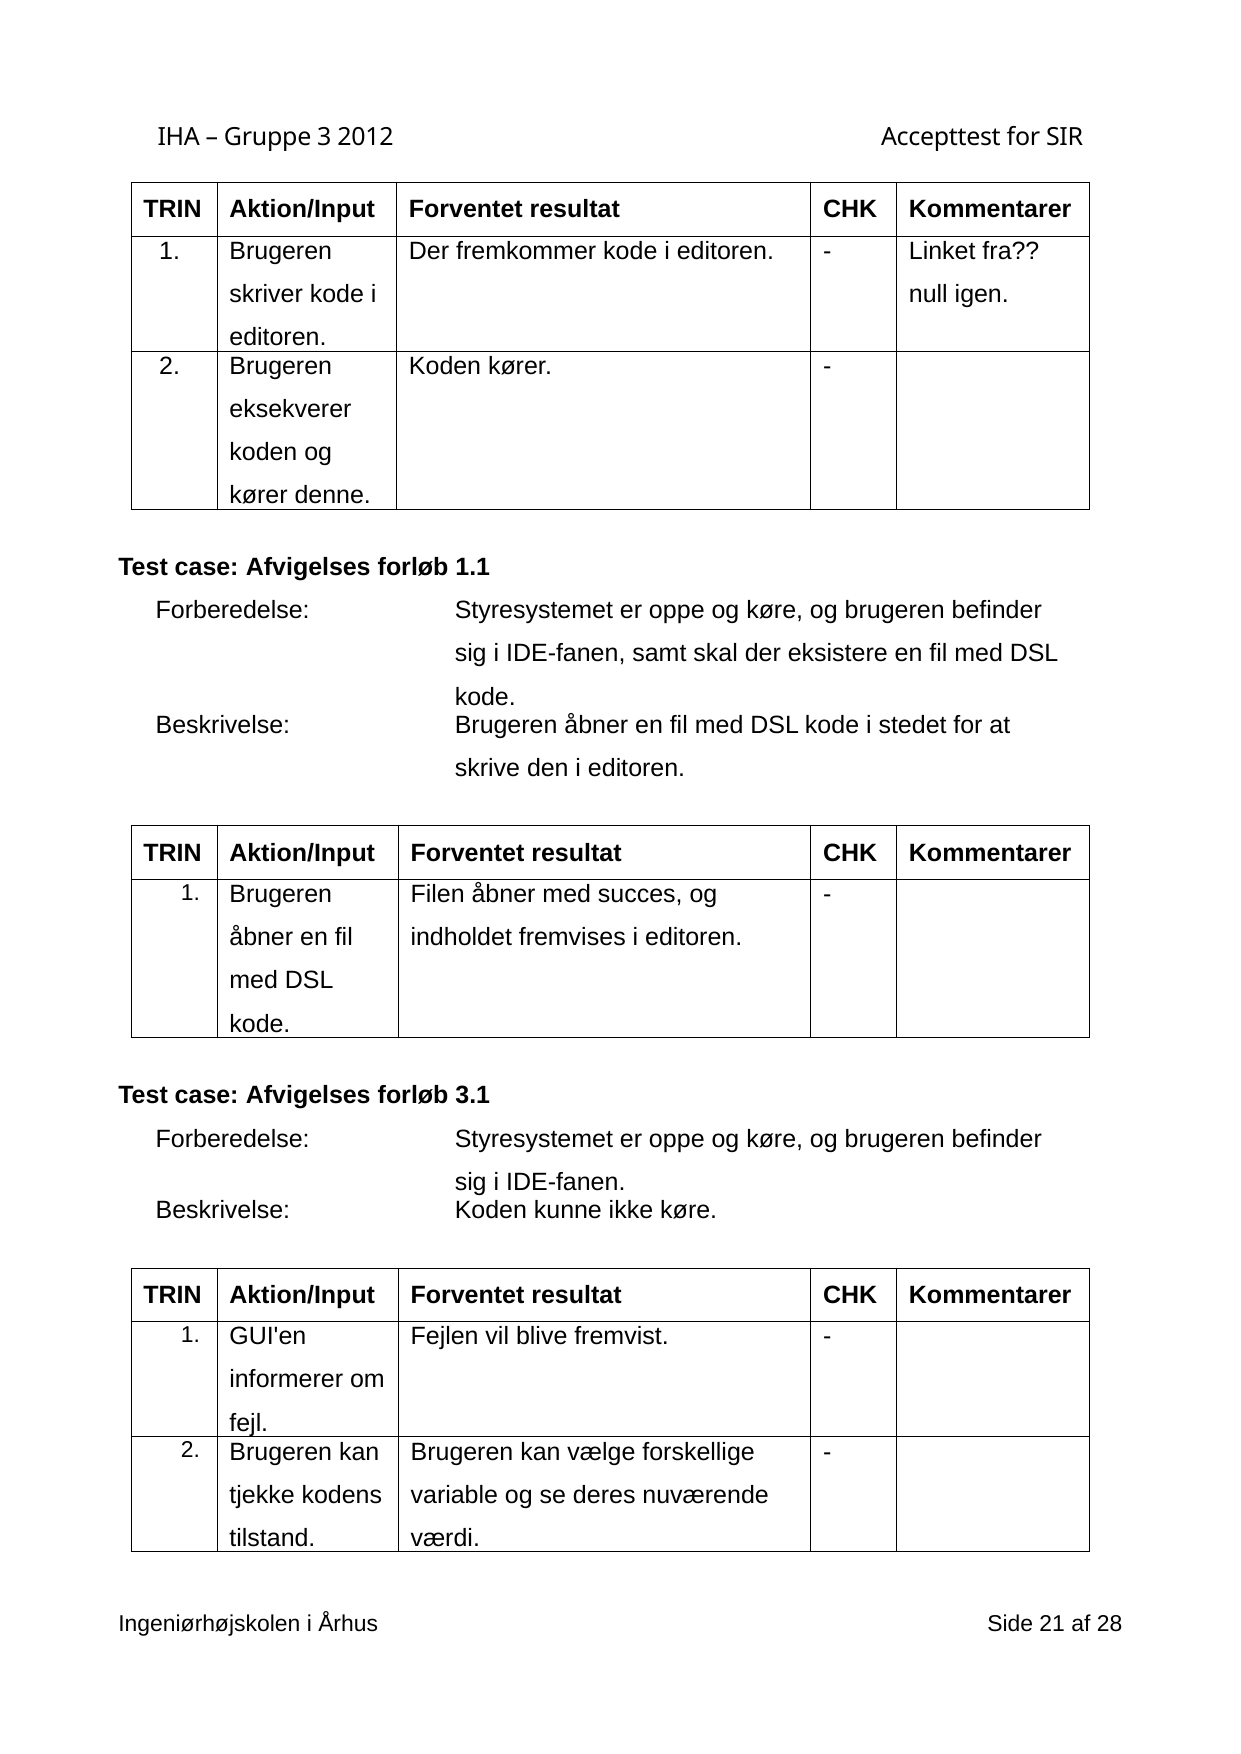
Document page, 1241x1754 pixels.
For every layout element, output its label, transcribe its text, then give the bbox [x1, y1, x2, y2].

table_header Forventet resultat [397, 183, 810, 236]
table_cell Der fremkommer kode i editoren. [397, 237, 810, 351]
table_cell Koden kører. [397, 352, 810, 509]
table_header Styresystemet er oppe og køre, og brugeren befinder sig i IDE-fanen, samt skal der eksistere en fil med DSL kode. [443, 595, 1089, 710]
table_cell GUI'en informerer om fejl. [218, 1322, 398, 1436]
table_cell Beskrivelse: [144, 710, 443, 782]
table_header Aktion/Input [218, 183, 396, 236]
table_cell Fejlen vil blive fremvist. [399, 1322, 810, 1436]
table_cell - [811, 1322, 896, 1436]
table_cell [132, 352, 217, 509]
table_cell Koden kunne ikke køre. [443, 1196, 1089, 1224]
text Test case: Afvigelses forløb 1.1 [118, 552, 1122, 581]
table_header Forberedelse: [144, 1124, 443, 1196]
table_cell [897, 1322, 1089, 1436]
table_header Forventet resultat [399, 826, 810, 879]
table_cell Linket fra?? null igen. [897, 237, 1089, 351]
table_cell - [811, 237, 896, 351]
table_cell Brugeren kan vælge forskellige variable og se deres nuværende værdi. [399, 1437, 810, 1551]
table_cell Brugeren kan tjekke kodens tilstand. [218, 1437, 398, 1551]
table_cell Beskrivelse: [144, 1196, 443, 1224]
text Test case: Afvigelses forløb 3.1 [118, 1081, 1122, 1109]
table_cell - [811, 352, 896, 509]
table_header Kommentarer [897, 183, 1089, 236]
table_header Kommentarer [897, 1269, 1089, 1321]
table_header TRIN [132, 826, 217, 879]
table_cell [132, 1437, 217, 1551]
table_cell [897, 352, 1089, 509]
table_header Styresystemet er oppe og køre, og brugeren befinder sig i IDE-fanen. [443, 1124, 1089, 1196]
table_header CHK [811, 183, 896, 236]
table_header CHK [811, 826, 896, 879]
table_header TRIN [132, 1269, 217, 1321]
table_header Forberedelse: [144, 595, 443, 710]
table_cell [897, 1437, 1089, 1551]
table_header CHK [811, 1269, 896, 1321]
table_cell - [811, 880, 896, 1037]
table_header TRIN [132, 183, 217, 236]
table_cell Brugeren eksekverer koden og kører denne. [218, 352, 396, 509]
table_cell [897, 880, 1089, 1037]
table_cell Brugeren åbner en fil med DSL kode i stedet for at skrive den i editoren. [443, 710, 1089, 782]
table_header Kommentarer [897, 826, 1089, 879]
table_cell [132, 237, 217, 351]
table_header Forventet resultat [399, 1269, 810, 1321]
table_cell - [811, 1437, 896, 1551]
table_cell [132, 1322, 217, 1436]
table_header Aktion/Input [218, 1269, 398, 1321]
table_cell Brugeren skriver kode i editoren. [218, 237, 396, 351]
table_cell Filen åbner med succes, og indholdet fremvises i editoren. [399, 880, 810, 1037]
table_cell [132, 880, 217, 1037]
table_header Aktion/Input [218, 826, 398, 879]
table_cell Brugeren åbner en fil med DSL kode. [218, 880, 398, 1037]
